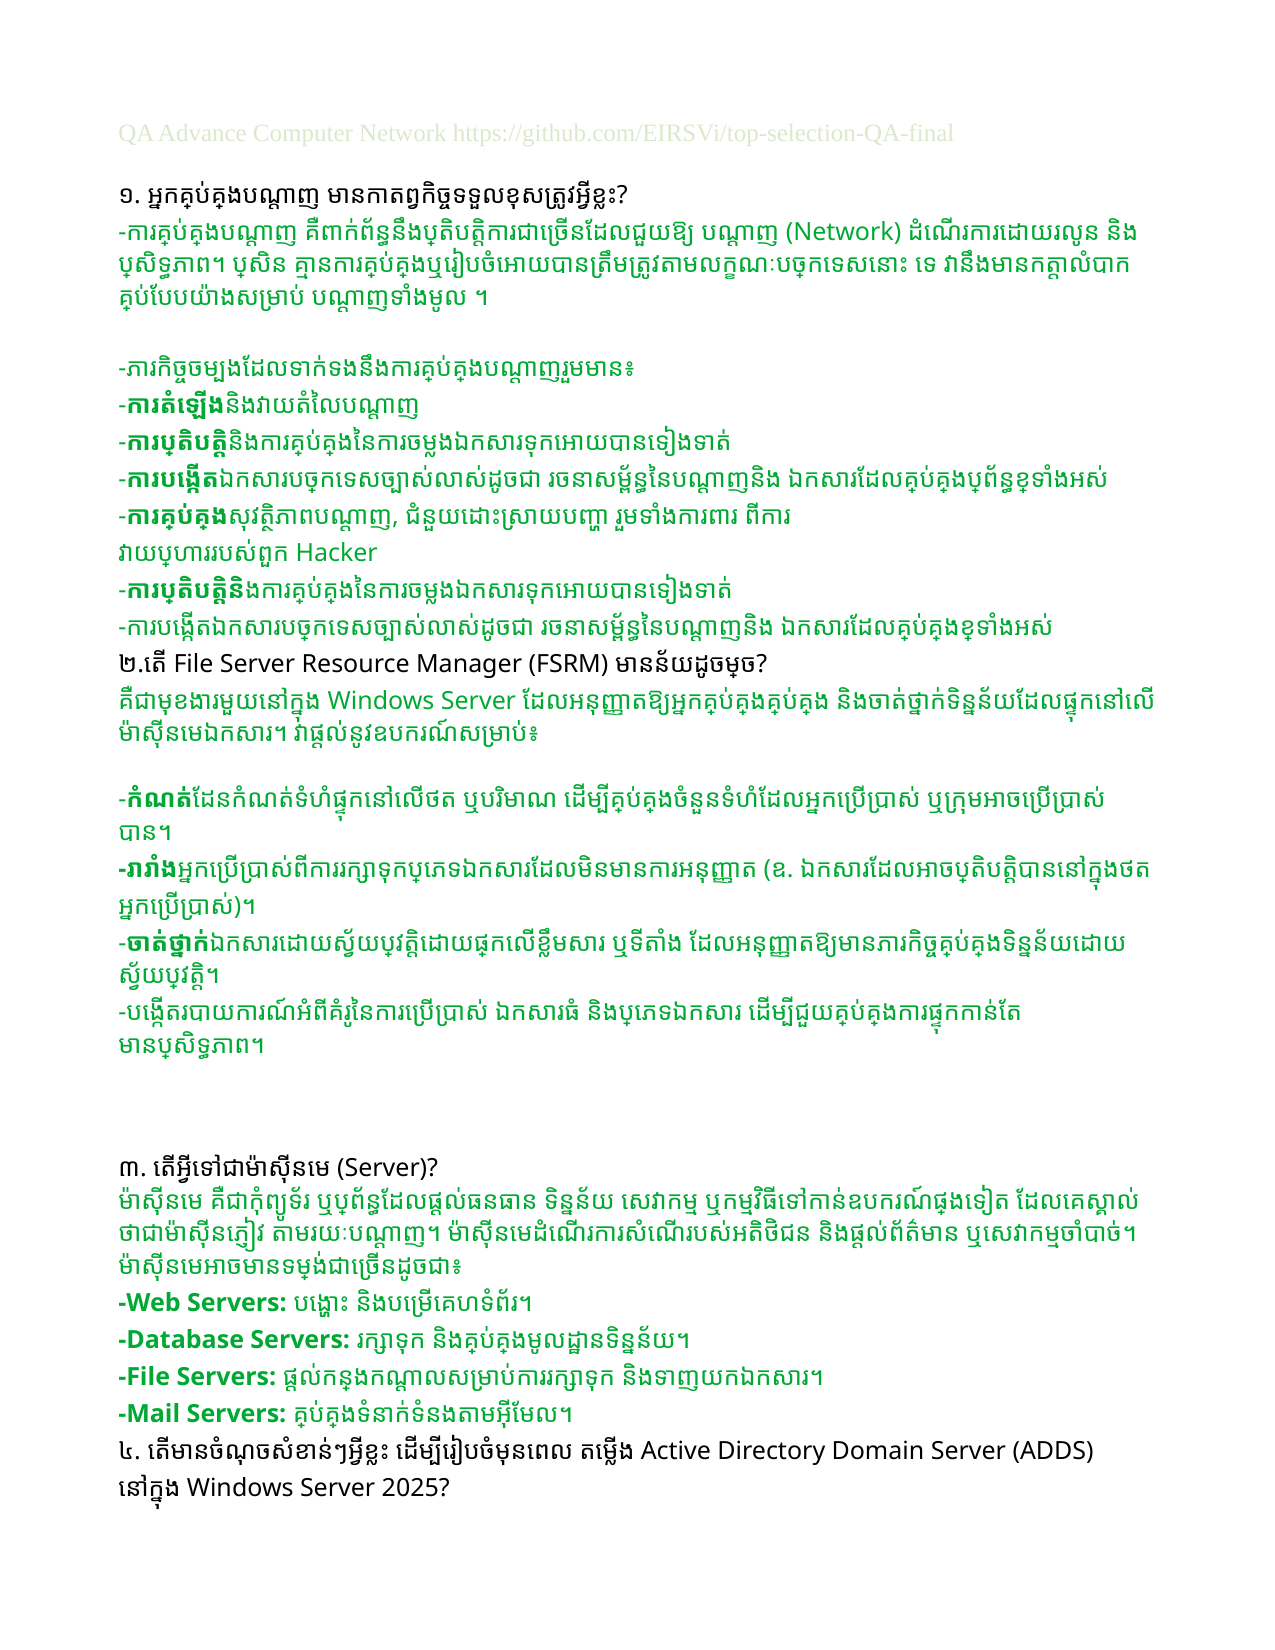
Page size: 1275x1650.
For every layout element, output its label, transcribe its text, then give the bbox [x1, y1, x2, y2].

text -កំណត់ដែនកំណត់ទំហំផ្ទុកនៅលើថត ឬបរិមាណ ដើម្បីគ្រប់គ្រងចំនួនទំហំដែលអ្នកប្រើប្រាស់ ឬក្រុមអាចប្រើប្រាស់បាន។ [118, 781, 1157, 850]
text -ការប្រតិបត្តិនិងការគ្រប់គ្រងនៃការចម្លងឯកសារទុកអោយបានទៀងទាត់ [118, 423, 1157, 461]
text -Mail Servers: គ្រប់គ្រងទំនាក់ទំនងតាមអ៊ីមែល។ [118, 1395, 1157, 1432]
text -ការបង្កើតឯកសារបច្ចេកទេសច្បាស់លាស់ដូចជា រចនាសម្ព័ន្ធនៃបណ្តាញនិង ឯកសារដែលគ្រប់គ្រងខ្សែទាំងអស់ [118, 608, 1157, 645]
text -បង្កើតរបាយការណ៍អំពីគំរូនៃការប្រើប្រាស់ ឯកសារធំ និងប្រភេទឯកសារ ដើម្បីជួយគ្រប់គ្រងការផ្ទុកកាន់តែមានប្រសិទ្ធភាព។ [118, 994, 1157, 1063]
text ១. អ្នកគ្រប់គ្រងបណ្តាញ មានកាតព្វកិច្ចទទួលខុសត្រូវអ្វីខ្លះ? [118, 176, 1157, 213]
text -ការតំឡើងនិងវាយតំលៃបណ្តាញ [118, 387, 1157, 423]
text -រារាំងអ្នកប្រើប្រាស់ពីការរក្សាទុកប្រភេទឯកសារដែលមិនមានការអនុញ្ញាត (ឧ. ឯកសារដែលអាចប្រតិបត្តិបាននៅក្នុងថតអ្នកប្រើប្រាស់)។ [118, 850, 1157, 924]
text វាយប្រហាររបស់ពួក Hacker [118, 534, 1157, 571]
text -ការប្រតិបត្តិនិងការគ្រប់គ្រងនៃការចម្លងឯកសារទុកអោយបានទៀងទាត់ [118, 571, 1157, 608]
text -ចាត់ថ្នាក់ឯកសារដោយស្វ័យប្រវត្តិដោយផ្អែកលើខ្លឹមសារ ឬទីតាំង ដែលអនុញ្ញាតឱ្យមានភារកិច្ចគ្រប់គ្រងទិន្នន័យដោយស្វ័យប្រវត្តិ។ [118, 924, 1157, 994]
text គឺជាមុខងារមួយនៅក្នុង Windows Server ដែលអនុញ្ញាតឱ្យអ្នកគ្រប់គ្រងគ្រប់គ្រង និងចាត់ថ្នាក់ទិន្នន័យដែលផ្ទុកនៅលើម៉ាស៊ីនមេឯកសារ។ វាផ្តល់នូវឧបករណ៍សម្រាប់៖ [118, 682, 1157, 752]
text -Web Servers: បង្ហោះ និងបម្រើគេហទំព័រ។ [118, 1284, 1157, 1321]
text ម៉ាស៊ីនមេ គឺជាកុំព្យូទ័រ ឬប្រព័ន្ធដែលផ្តល់ធនធាន ទិន្នន័យ សេវាកម្ម ឬកម្មវិធីទៅកាន់ឧបករណ៍ផ្សេងទៀត ដែលគេស្គាល់ថាជាម៉ាស៊ីនភ្ញៀវ តាមរយៈបណ្តាញ។ ម៉ាស៊ីនមេដំណើរការសំណើរបស់អតិថិជន និងផ្តល់ព័ត៌មាន ឬសេវាកម្មចាំបាច់។ ម៉ាស៊ីនមេអាចមានទម្រង់ជាច្រើនដូចជា៖ [118, 1187, 1157, 1284]
text -ភារកិច្ចចម្បងដែលទាក់ទងនឹងការគ្រប់គ្រងបណ្តាញរួមមាន៖ [118, 349, 1157, 387]
text -ការបង្កើតឯកសារបច្ចេកទេសច្បាស់លាស់ដូចជា រចនាសម្ព័ន្ធនៃបណ្តាញនិង ឯកសារដែលគ្រប់គ្រងប្រព័ន្ធខ្សែទាំងអស់ [118, 461, 1157, 497]
text -Database Servers: រក្សាទុក និងគ្រប់គ្រងមូលដ្ឋានទិន្នន័យ។ [118, 1321, 1157, 1358]
text -File Servers: ផ្តល់កន្លែងកណ្តាលសម្រាប់ការរក្សាទុក និងទាញយកឯកសារ។ [118, 1358, 1157, 1395]
text -ការគ្រប់គ្រងបណ្តាញ គឺពាក់ព័ន្ធនឹងប្រតិបត្តិការជាច្រើនដែលជួយឱ្យ បណ្តាញ (Network) ដំណើរការដោយរលូន និងប្រសិទ្ធភាព។ ប្រសិន គ្មានការគ្រប់គ្រងឬរៀបចំអោយបានត្រឹមត្រូវតាមលក្ខណៈបច្ចេកទេសនោះ ទេ វានឹងមានកត្តាលំបាកគ្រប់បែបយ៉ាងសម្រាប់ បណ្តាញទាំងមូល ។ [118, 213, 1157, 316]
text -ការគ្រប់គ្រងសុវត្ថិភាពបណ្តាញ, ជំនួយដោះស្រាយបញ្ហា រួមទាំងការពារ ពីការ [118, 497, 1157, 534]
text ៣. តើអ្វីទៅជាម៉ាស៊ីនមេ (Server)? [118, 1150, 1157, 1187]
text ២.តើ File Server Resource Manager (FSRM) មានន័យដូចម្តេច? [118, 645, 1157, 682]
text ៤. តើមានចំណុចសំខាន់ៗអ្វីខ្លះ ដើម្បីរៀបចំមុនពេល តម្លើង Active Directory Domain Server (ADDS) នៅក្នុង Windows Server 2025? [118, 1432, 1157, 1506]
